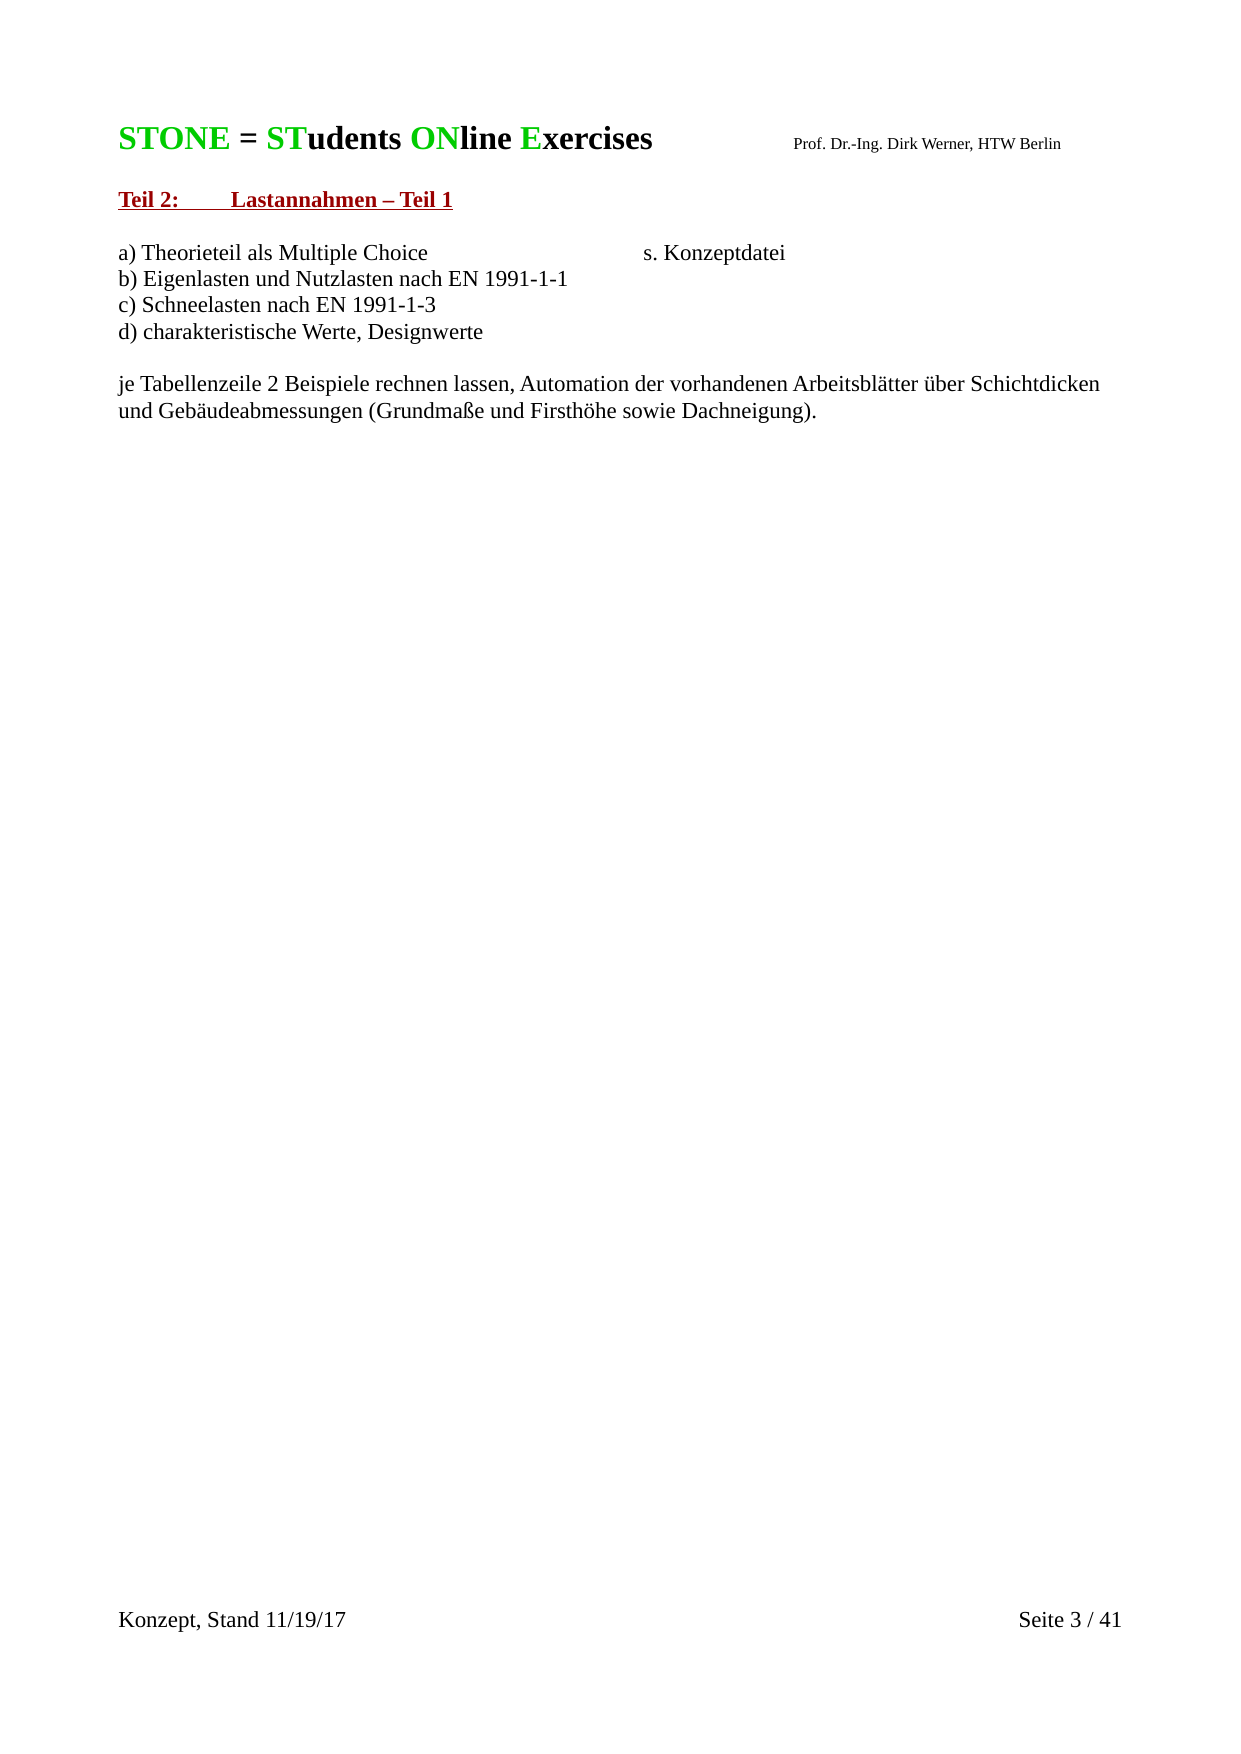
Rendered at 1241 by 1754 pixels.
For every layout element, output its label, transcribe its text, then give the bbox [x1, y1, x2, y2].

text c) Schneelasten nach EN 1991-1-3 [118, 291, 1122, 318]
text d) charakteristische Werte, Designwerte [118, 318, 1122, 344]
text je Tabellenzeile 2 Beispiele rechnen lassen, Automation der vorhandenen Arbeitsblätter über Schichtdicken und Gebäudeabmessungen (Grundmaße und Firsthöhe sowie Dachneigung). [118, 370, 1122, 423]
text b) Eigenlasten und Nutzlasten nach EN 1991-1-1 [118, 265, 1122, 291]
text Teil 2: Lastannahmen – Teil 1 [118, 186, 1122, 212]
text a) Theorieteil als Multiple Choice s. Konzeptdatei [118, 239, 1122, 265]
